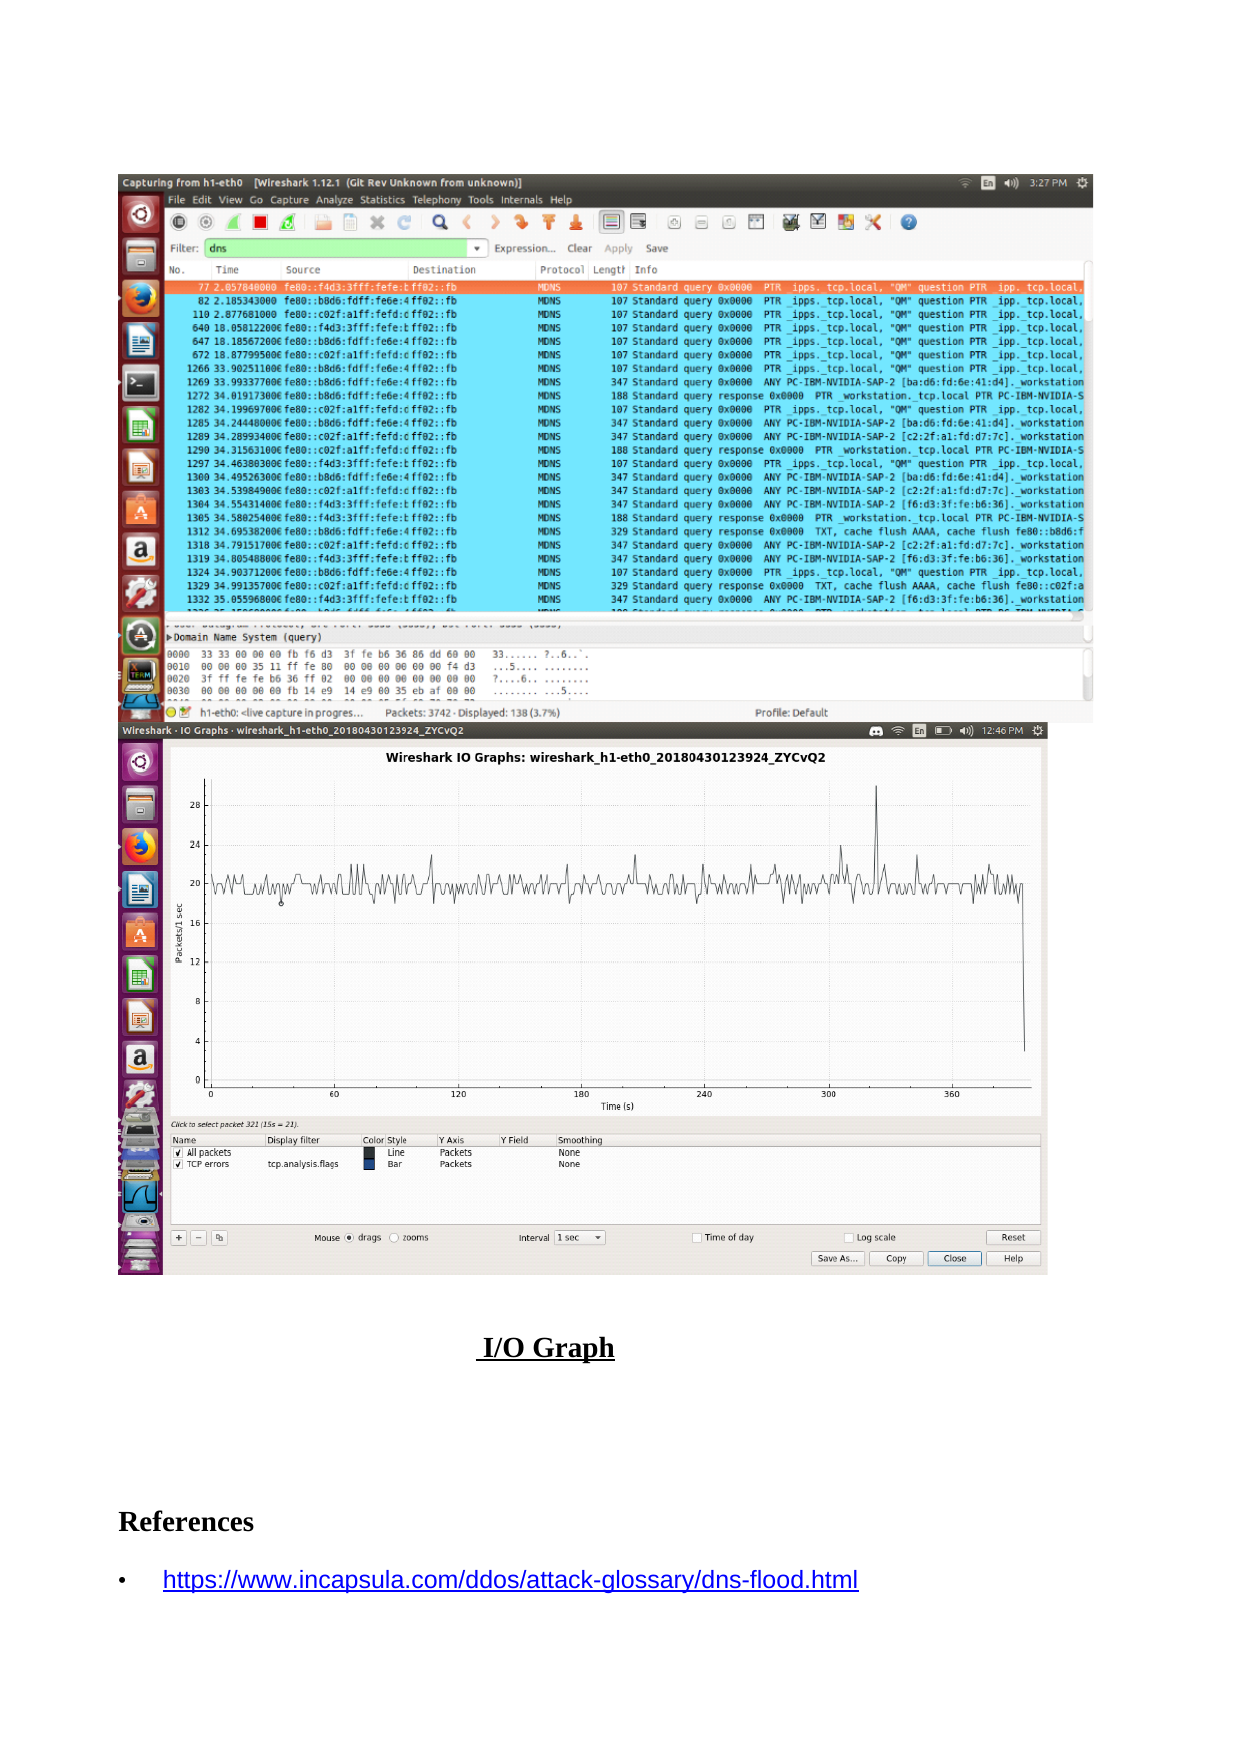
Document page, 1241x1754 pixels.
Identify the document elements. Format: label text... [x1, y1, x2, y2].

list https://www.incapsula.com/ddos/attack-glossary/dns-flood.html [81, 1565, 1122, 1594]
text I/O Graph [118, 1330, 1122, 1364]
text References [118, 1504, 1122, 1537]
